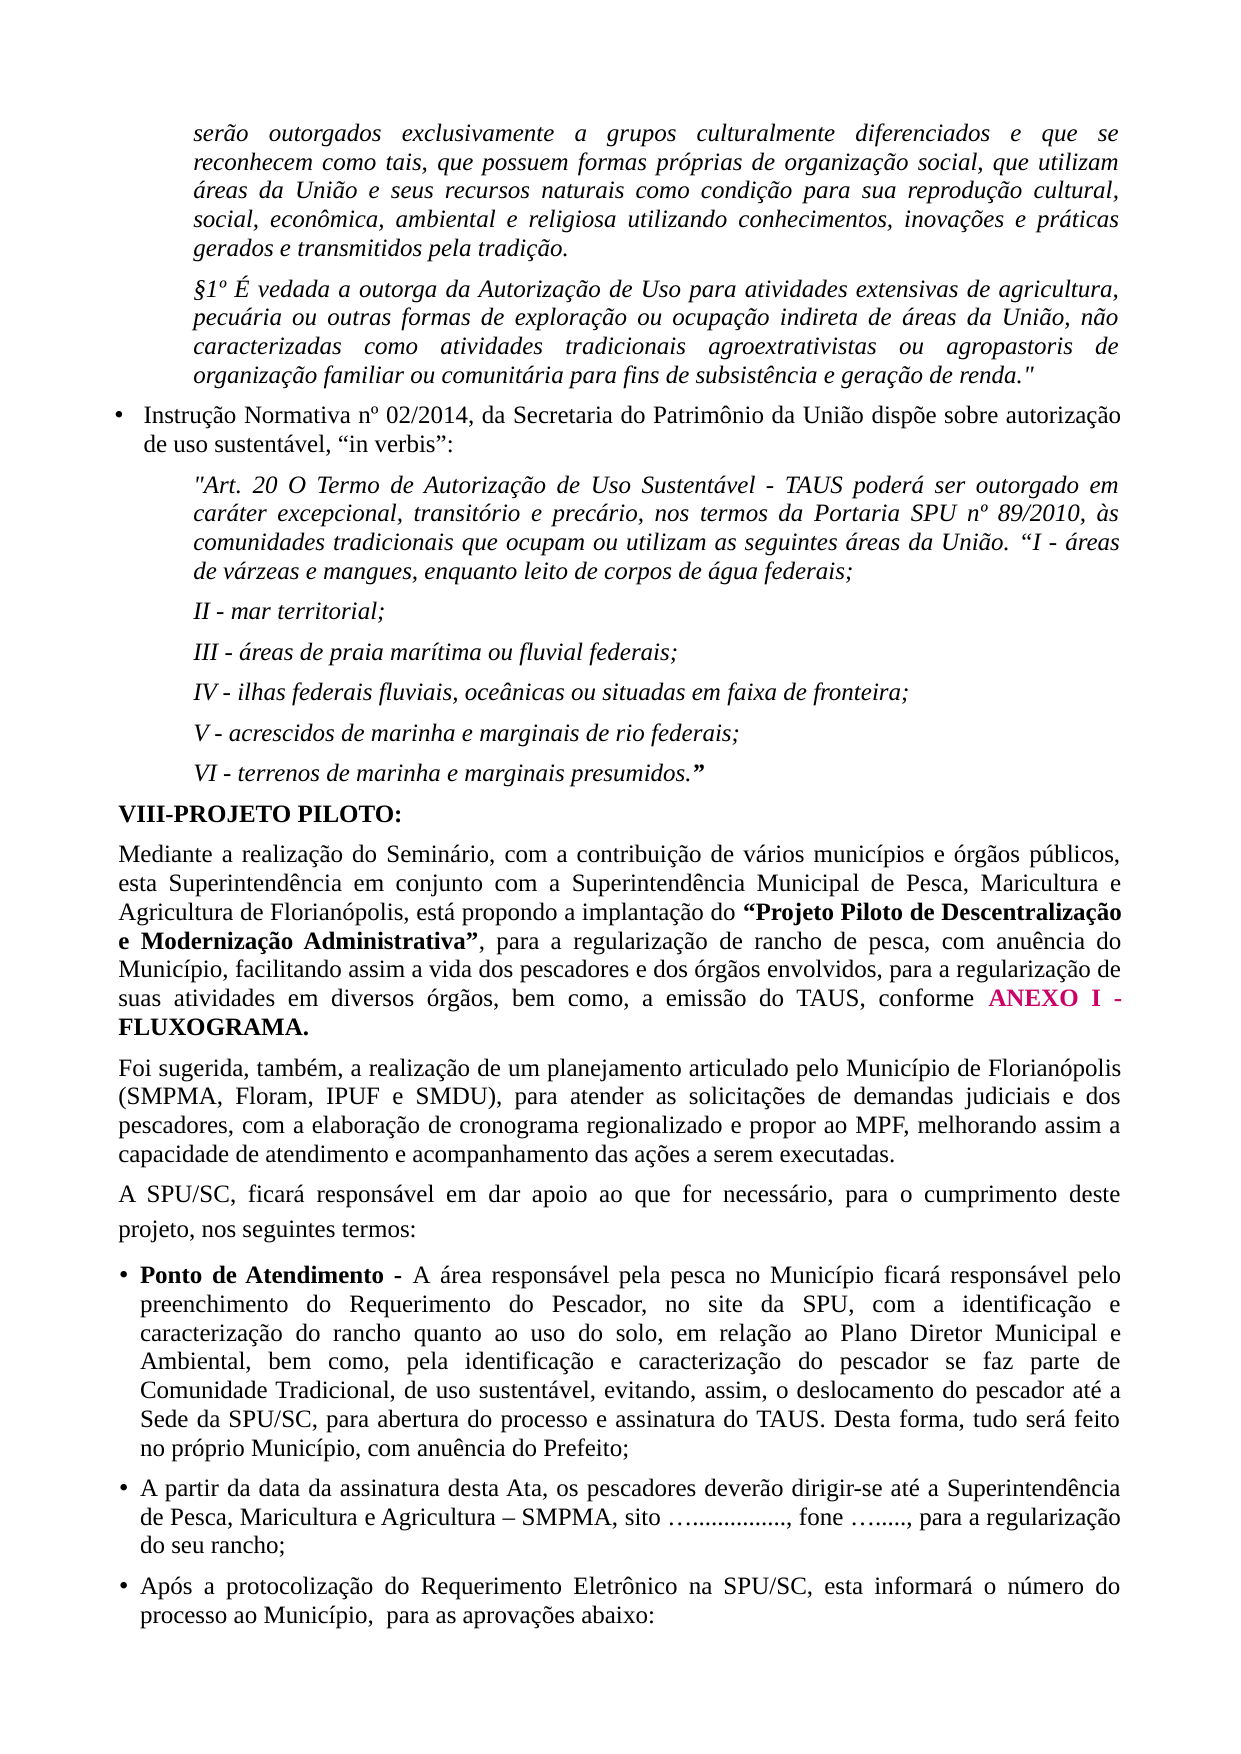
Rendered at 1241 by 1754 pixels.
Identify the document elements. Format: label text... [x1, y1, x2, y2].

list Após a protocolização do Requerimento Eletrônico na SPU/SC, esta informará o número do processo ao Município, para as aprovações abaixo: [119, 1571, 1122, 1629]
list serão outorgados exclusivamente a grupos culturalmente diferenciados e que se reconhecem como tais, que possuem formas próprias de organização social, que utilizam áreas da União e seus recursos naturais como condição para sua reprodução cultural, social, econômica, ambiental e religiosa utilizando conhecimentos, inovações e práticas gerados e transmitidos pela tradição. [156, 118, 1122, 262]
list A partir da data da assinatura desta Ata, os pescadores deverão dirigir-se até a Superintendência de Pesca, Maricultura e Agricultura – SMPMA, sito …..............., fone …....., para a regularização do seu rancho; [119, 1473, 1122, 1559]
text Foi sugerida, também, a realização de um planejamento articulado pelo Município de Florianópolis (SMPMA, Floram, IPUF e SMDU), para atender as solicitações de demandas judiciais e dos pescadores, com a elaboração de cronograma regionalizado e propor ao MPF, melhorando assim a capacidade de atendimento e acompanhamento das ações a serem executadas. [118, 1053, 1122, 1168]
list III - áreas de praia marítima ou fluvial federais; [156, 637, 1122, 666]
list II - mar territorial; [156, 596, 1122, 625]
list §1º É vedada a outorga da Autorização de Uso para atividades extensivas de agricultura, pecuária ou outras formas de exploração ou ocupação indireta de áreas da União, não caracterizadas como atividades tradicionais agroextrativistas ou agropastoris de organização familiar ou comunitária para fins de subsistência e geração de renda." [156, 274, 1122, 389]
text VIII-PROJETO PILOTO: [118, 799, 1122, 828]
list VI - terrenos de marinha e marginais presumidos.” [156, 758, 1122, 787]
text A SPU/SC, ficará responsável em dar apoio ao que for necessário, para o cumprimento deste projeto, nos seguintes termos: [118, 1179, 1122, 1243]
list Instrução Normativa nº 02/2014, da Secretaria do Patrimônio da União dispõe sobre autorização de uso sustentável, “in verbis”: [114, 400, 1122, 458]
list Ponto de Atendimento - A área responsável pela pesca no Município ficará responsável pelo preenchimento do Requerimento do Pescador, no site da SPU, com a identificação e caracterização do rancho quanto ao uso do solo, em relação ao Plano Diretor Municipal e Ambiental, bem como, pela identificação e caracterização do pescador se faz parte de Comunidade Tradicional, de uso sustentável, evitando, assim, o deslocamento do pescador até a Sede da SPU/SC, para abertura do processo e assinatura do TAUS. Desta forma, tudo será feito no próprio Município, com anuência do Prefeito; [119, 1260, 1122, 1461]
text Mediante a realização do Seminário, com a contribuição de vários municípios e órgãos públicos, esta Superintendência em conjunto com a Superintendência Municipal de Pesca, Maricultura e Agricultura de Florianópolis, está propondo a implantação do “Projeto Piloto de Descentralização e Modernização Administrativa”, para a regularização de rancho de pesca, com anuência do Município, facilitando assim a vida dos pescadores e dos órgãos envolvidos, para a regularização de suas atividades em diversos órgãos, bem como, a emissão do TAUS, conforme ANEXO I - FLUXOGRAMA. [118, 839, 1122, 1041]
list "Art. 20 O Termo de Autorização de Uso Sustentável - TAUS poderá ser outorgado em caráter excepcional, transitório e precário, nos termos da Portaria SPU nº 89/2010, às comunidades tradicionais que ocupam ou utilizam as seguintes áreas da União. “I - áreas de várzeas e mangues, enquanto leito de corpos de água federais; [156, 470, 1122, 585]
list IV - ilhas federais fluviais, oceânicas ou situadas em faixa de fronteira; [156, 677, 1122, 706]
list V - acrescidos de marinha e marginais de rio federais; [156, 718, 1122, 747]
